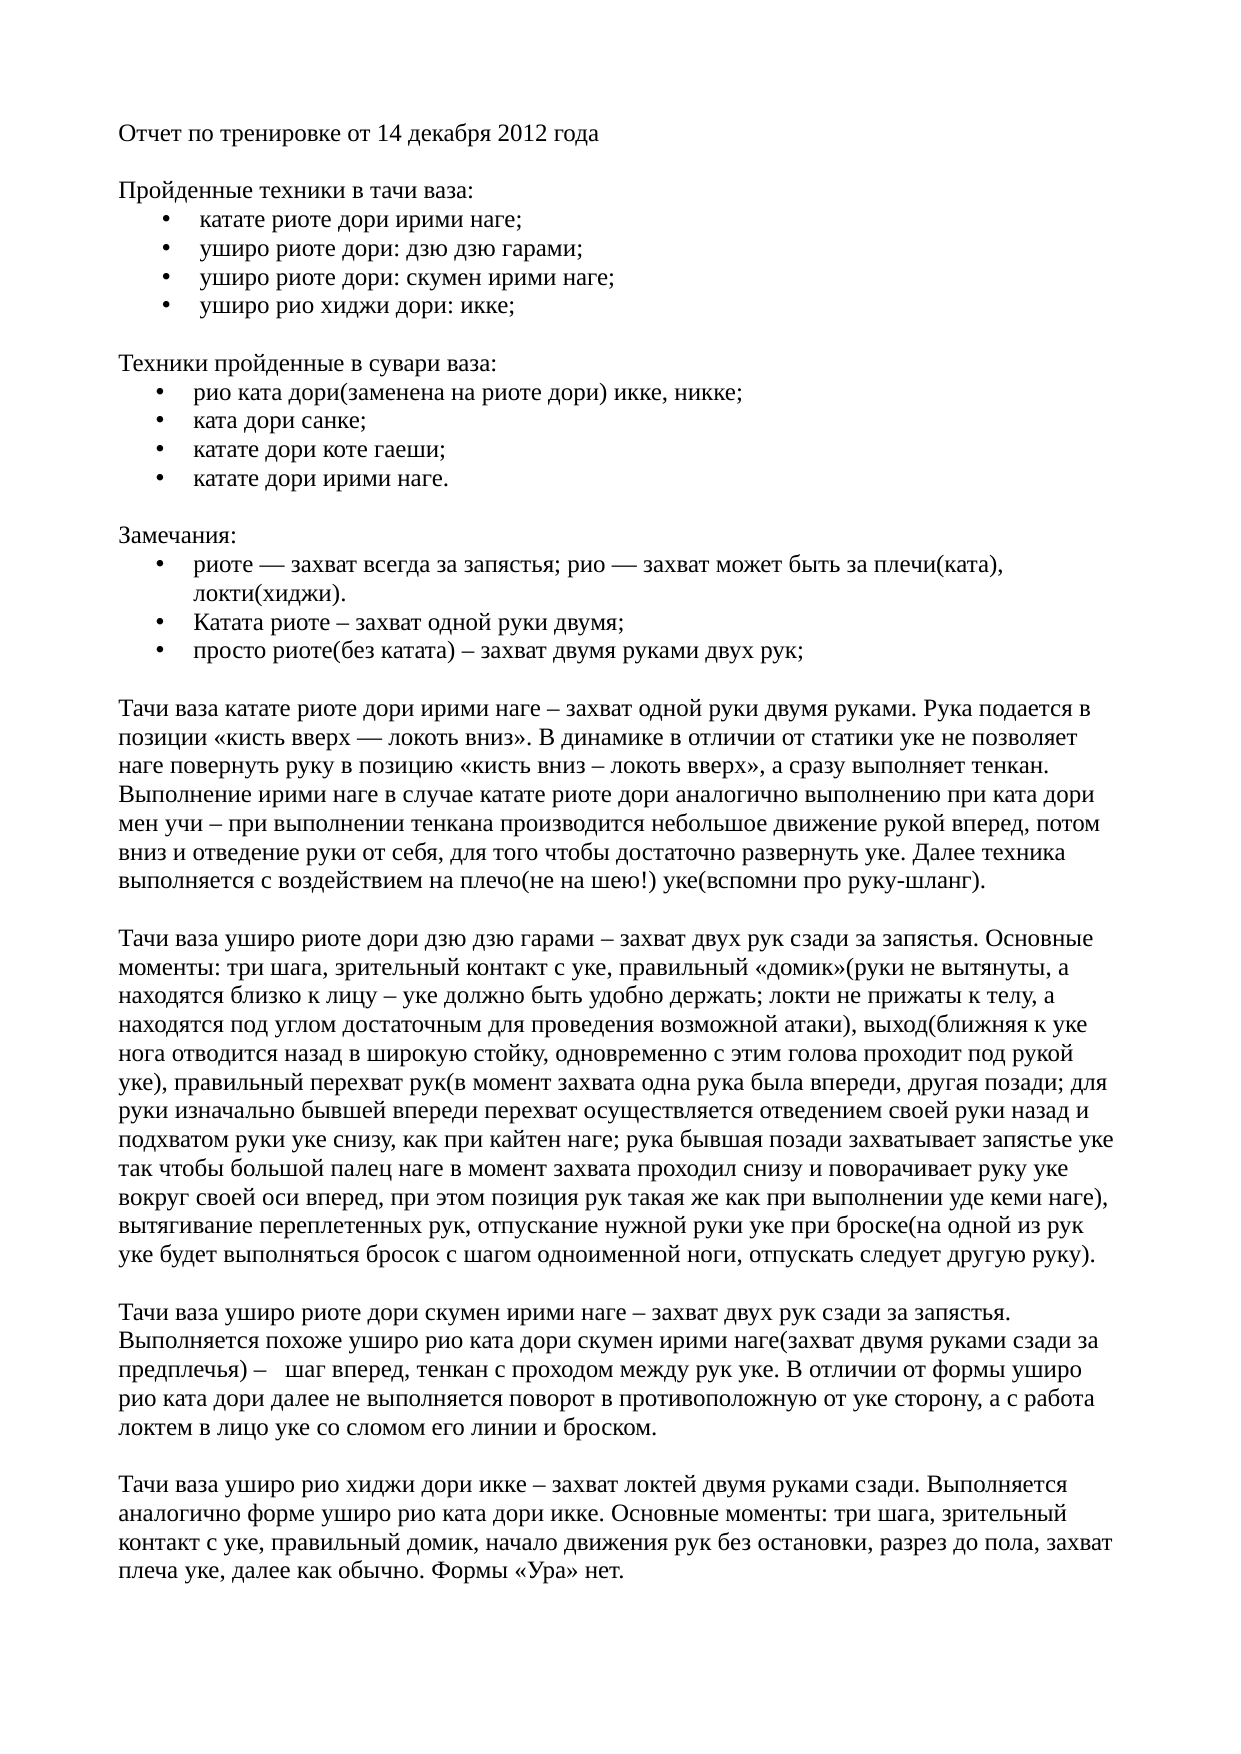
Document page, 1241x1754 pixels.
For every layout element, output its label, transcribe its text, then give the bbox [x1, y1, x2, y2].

text Тачи ваза катате риоте дори ирими наге – захват одной руки двумя руками. Рука подается в позиции «кисть вверх — локоть вниз». В динамике в отличии от статики уке не позволяет наге повернуть руку в позицию «кисть вниз – локоть вверх», а сразу выполняет тенкан. Выполнение ирими наге в случае катате риоте дори аналогично выполнению при ката дори мен учи – при выполнении тенкана производится небольшое движение рукой вперед, потом вниз и отведение руки от себя, для того чтобы достаточно развернуть уке. Далее техника выполняется с воздействием на плечо(не на шею!) уке(вспомни про руку-шланг). [118, 693, 1122, 894]
text Тачи ваза уширо риоте дори скумен ирими наге – захват двух рук сзади за запястья. Выполняется похоже уширо рио ката дори скумен ирими наге(захват двумя руками сзади за предплечья) – шаг вперед, тенкан с проходом между рук уке. В отличии от формы уширо рио ката дори далее не выполняется поворот в противоположную от уке сторону, а с работа локтем в лицо уке со сломом его линии и броском. [118, 1297, 1122, 1441]
text Замечания: [118, 521, 1122, 549]
list катате дори ирими наге. [156, 463, 1122, 492]
list ката дори санке; [156, 406, 1122, 434]
text Пройденные техники в тачи ваза: [118, 176, 1122, 204]
list уширо риоте дори: дзю дзю гарами; [162, 233, 1122, 262]
list Катата риоте – захват одной руки двумя; [156, 607, 1122, 636]
list риоте — захват всегда за запястья; рио — захват может быть за плечи(ката), локти(хиджи). [156, 549, 1122, 607]
text Тачи ваза уширо риоте дори дзю дзю гарами – захват двух рук сзади за запястья. Основные моменты: три шага, зрительный контакт с уке, правильный «домик»(руки не вытянуты, а находятся близко к лицу – уке должно быть удобно держать; локти не прижаты к телу, а находятся под углом достаточным для проведения возможной атаки), выход(ближняя к уке нога отводится назад в широкую стойку, одновременно с этим голова проходит под рукой уке), правильный перехват рук(в момент захвата одна рука была впереди, другая позади; для руки изначально бывшей впереди перехват осуществляется отведением своей руки назад и подхватом руки уке снизу, как при кайтен наге; рука бывшая позади захватывает запястье уке так чтобы большой палец наге в момент захвата проходил снизу и поворачивает руку уке вокруг своей оси вперед, при этом позиция рук такая же как при выполнении уде кеми наге), вытягивание переплетенных рук, отпускание нужной руки уке при броске(на одной из рук уке будет выполняться бросок с шагом одноименной ноги, отпускать следует другую руку). [118, 923, 1122, 1268]
list уширо рио хиджи дори: икке; [162, 291, 1122, 319]
text Техники пройденные в сувари ваза: [118, 348, 1122, 377]
list уширо риоте дори: скумен ирими наге; [162, 262, 1122, 291]
text Отчет по тренировке от 14 декабря 2012 года [118, 118, 1122, 147]
text Тачи ваза уширо рио хиджи дори икке – захват локтей двумя руками сзади. Выполняется аналогично форме уширо рио ката дори икке. Основные моменты: три шага, зрительный контакт с уке, правильный домик, начало движения рук без остановки, разрез до пола, захват плеча уке, далее как обычно. Формы «Ура» нет. [118, 1469, 1122, 1584]
list просто риоте(без катата) – захват двумя руками двух рук; [156, 636, 1122, 664]
list рио ката дори(заменена на риоте дори) икке, никке; [156, 377, 1122, 406]
list катате риоте дори ирими наге; [162, 204, 1122, 233]
list катате дори коте гаеши; [156, 434, 1122, 463]
